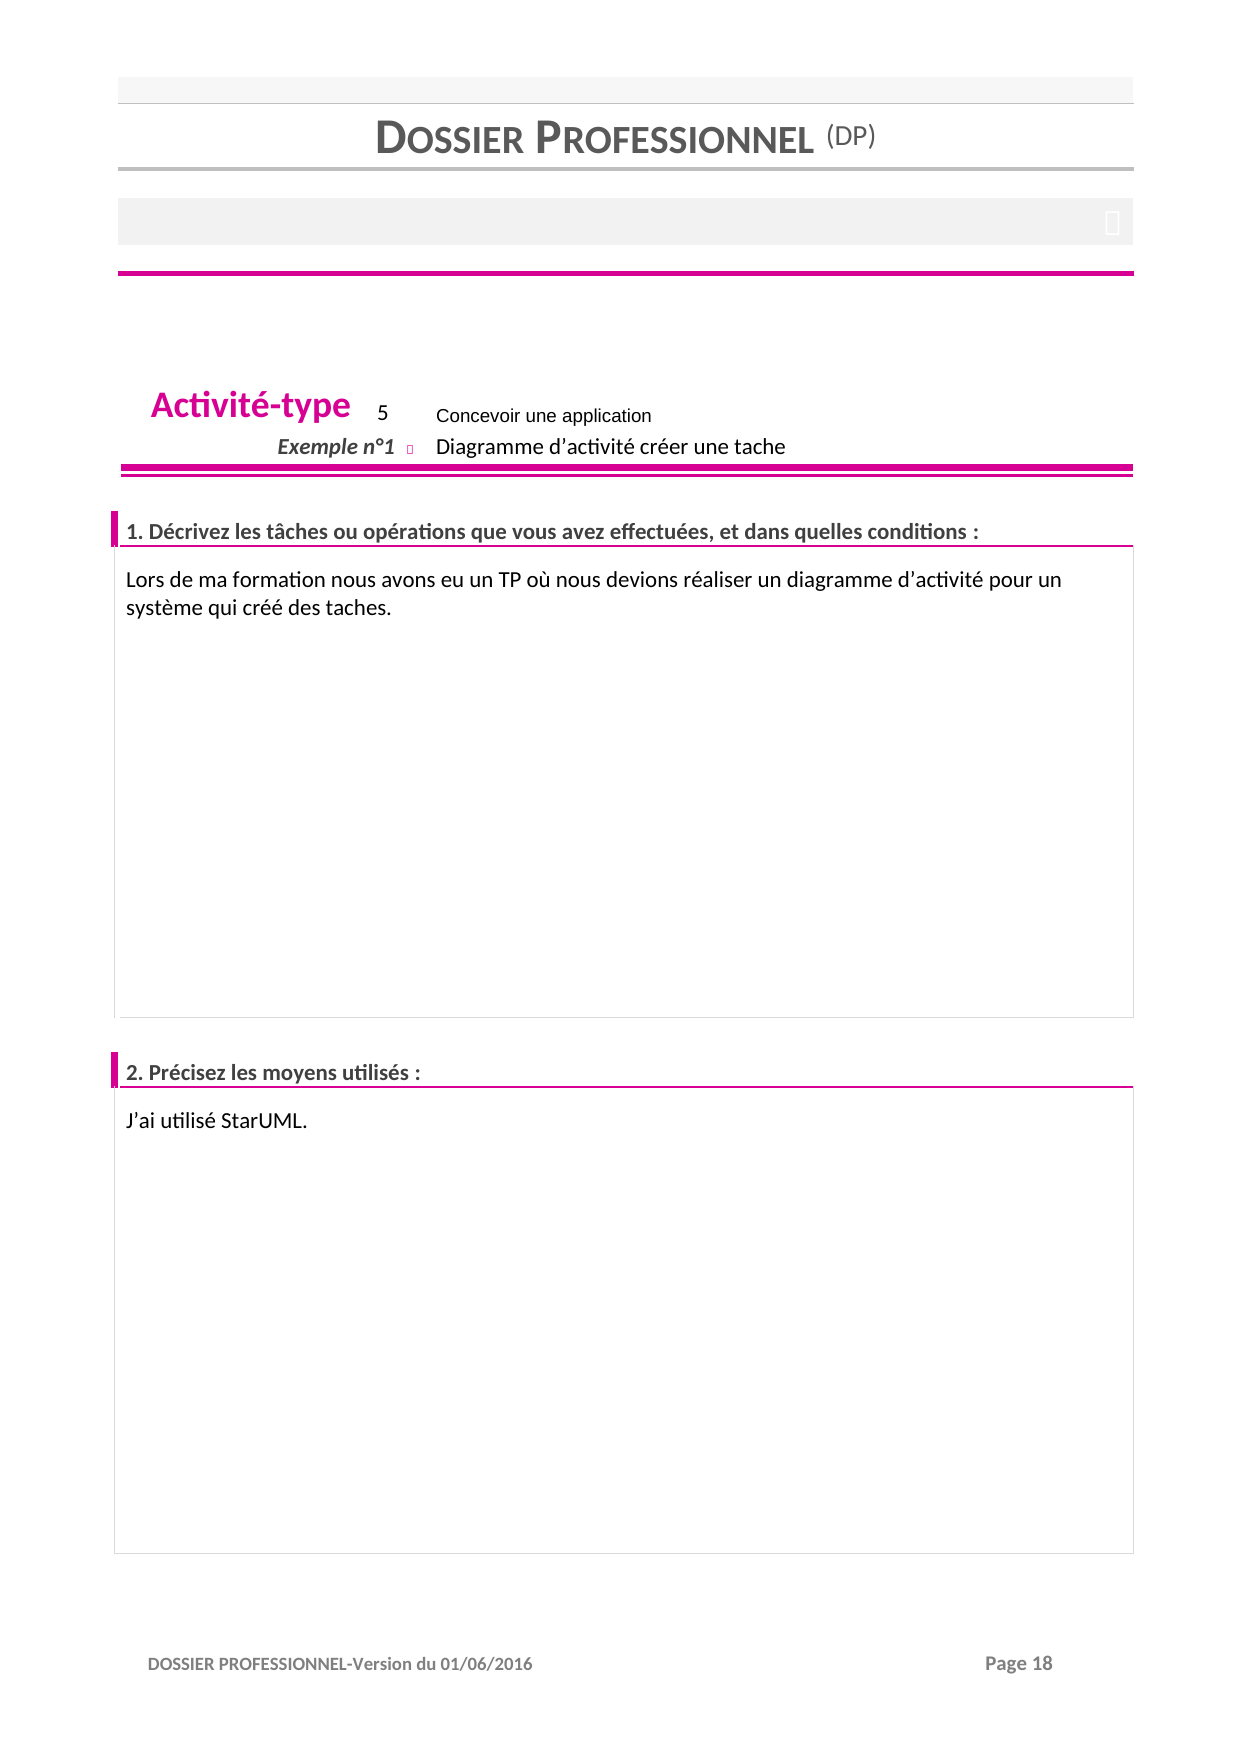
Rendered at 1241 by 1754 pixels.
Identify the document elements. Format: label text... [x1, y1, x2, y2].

table_cell Lors de ma formation nous avons eu un TP où nous devions réaliser un diagramme d’activité pour un système qui créé des taches. [115, 545, 1133, 1017]
table_header [425, 304, 1133, 374]
table_cell Exemple n°1  [115, 426, 424, 464]
table_cell Activité-type [115, 375, 366, 426]
table_cell 5 [366, 375, 424, 426]
table_cell 1. Décrivez les tâches ou opérations que vous avez effectuées, et dans quelles conditions : [118, 511, 1133, 545]
table_cell Diagramme d’activité créer une tache [425, 426, 1133, 464]
table_cell [115, 464, 424, 511]
table_cell 2. Précisez les moyens utilisés : [118, 1052, 1133, 1086]
table_cell [115, 1017, 1133, 1052]
table_cell J’ai utilisé StarUML. [115, 1086, 1133, 1553]
table_cell Concevoir une application [425, 375, 1133, 426]
table_header [115, 304, 366, 374]
table_cell [425, 477, 1133, 511]
table_header [366, 304, 424, 374]
